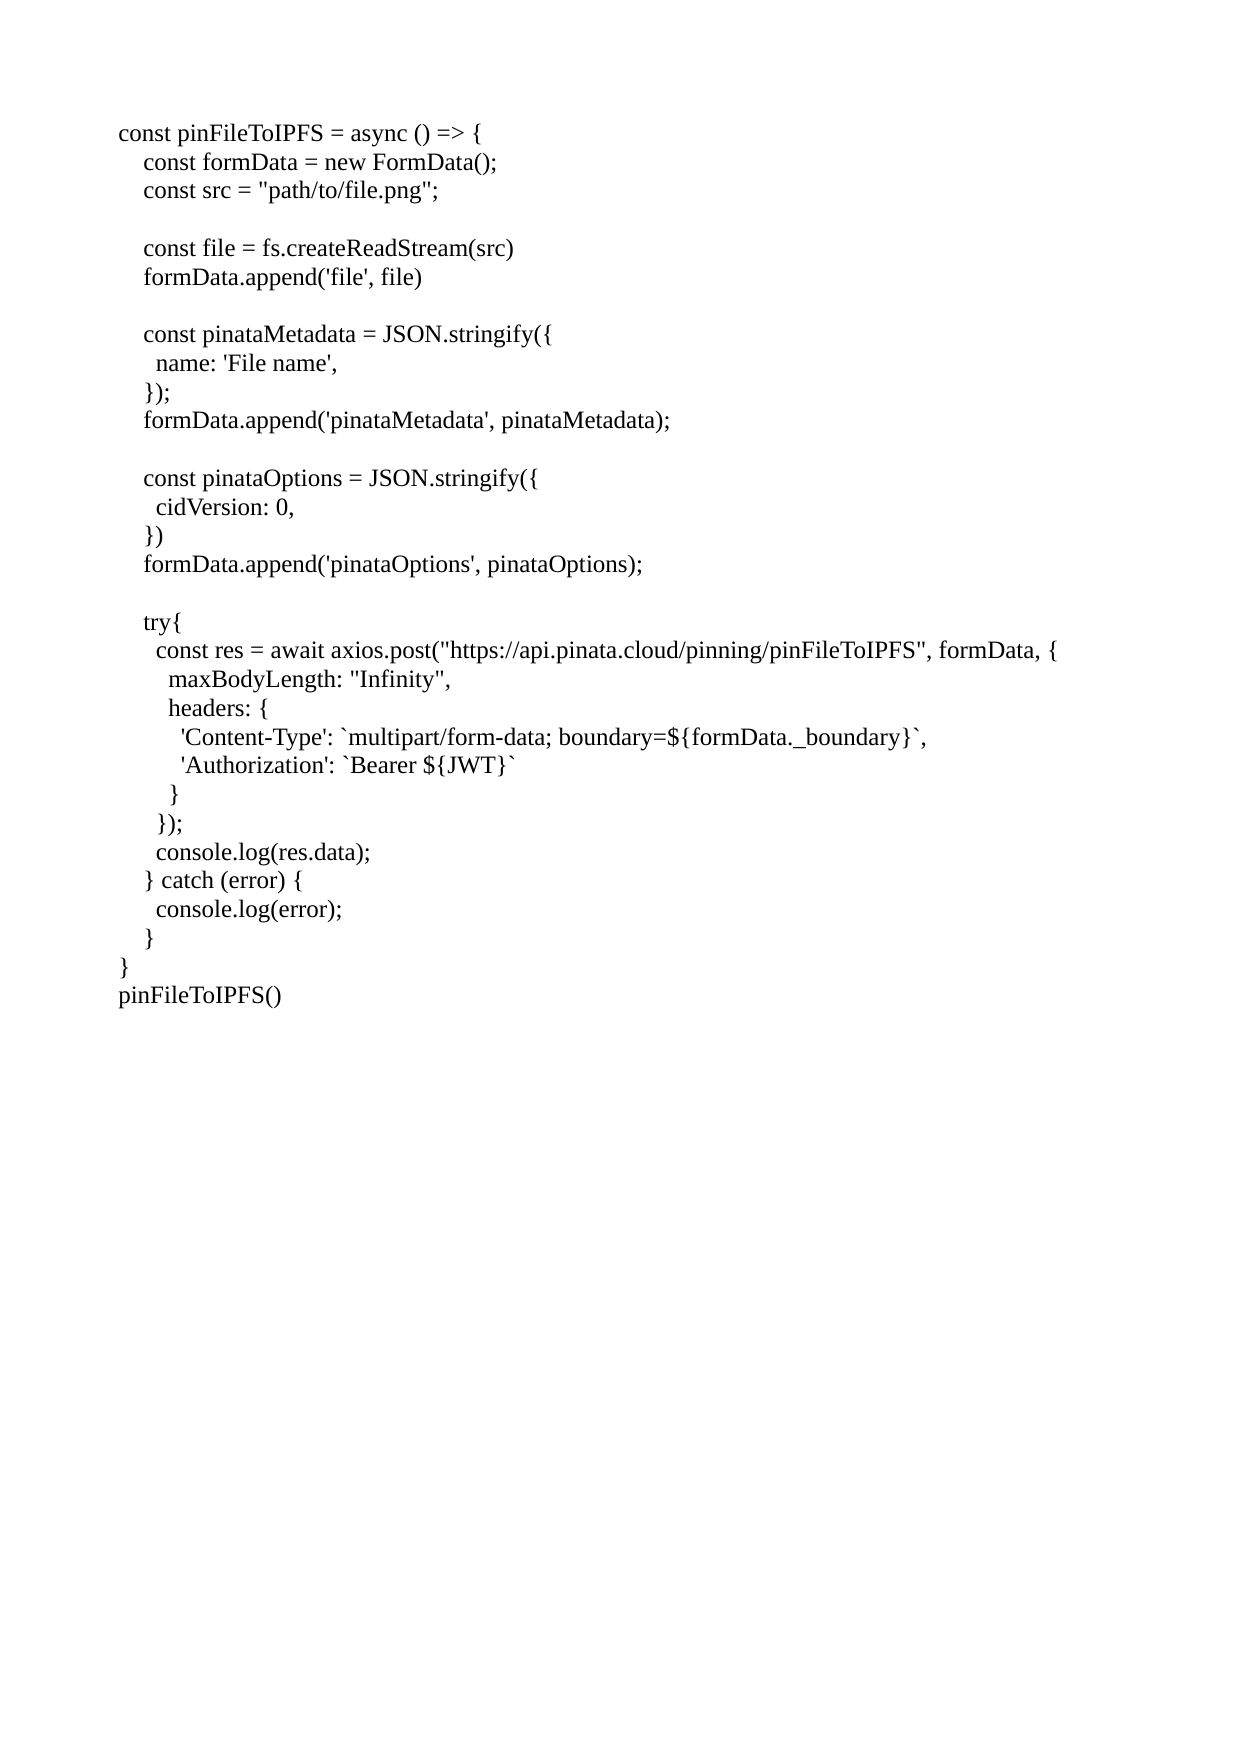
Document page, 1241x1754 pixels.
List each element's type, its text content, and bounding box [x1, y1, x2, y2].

text } [118, 952, 1122, 981]
text 'Authorization': `Bearer ${JWT}` [118, 751, 1122, 779]
text const file = fs.createReadStream(src) [118, 233, 1122, 262]
text name: 'File name', [118, 348, 1122, 377]
text const pinataMetadata = JSON.stringify({ [118, 319, 1122, 348]
text maxBodyLength: "Infinity", [118, 664, 1122, 693]
text formData.append('pinataOptions', pinataOptions); [118, 549, 1122, 578]
text } [118, 779, 1122, 808]
text console.log(error); [118, 894, 1122, 923]
text } [118, 923, 1122, 952]
text const res = await axios.post("https://api.pinata.cloud/pinning/pinFileToIPFS", formData, { [118, 636, 1122, 664]
text }) [118, 521, 1122, 549]
text console.log(res.data); [118, 837, 1122, 866]
text const formData = new FormData(); [118, 147, 1122, 176]
text const src = "path/to/file.png"; [118, 176, 1122, 204]
text }); [118, 377, 1122, 406]
text 'Content-Type': `multipart/form-data; boundary=${formData._boundary}`, [118, 722, 1122, 751]
text }); [118, 808, 1122, 837]
text headers: { [118, 693, 1122, 722]
text try{ [118, 607, 1122, 636]
text const pinataOptions = JSON.stringify({ [118, 463, 1122, 492]
text const pinFileToIPFS = async () => { [118, 118, 1122, 147]
text cidVersion: 0, [118, 492, 1122, 521]
text formData.append('file', file) [118, 262, 1122, 291]
text formData.append('pinataMetadata', pinataMetadata); [118, 406, 1122, 434]
text } catch (error) { [118, 866, 1122, 894]
text pinFileToIPFS() [118, 981, 1122, 1009]
